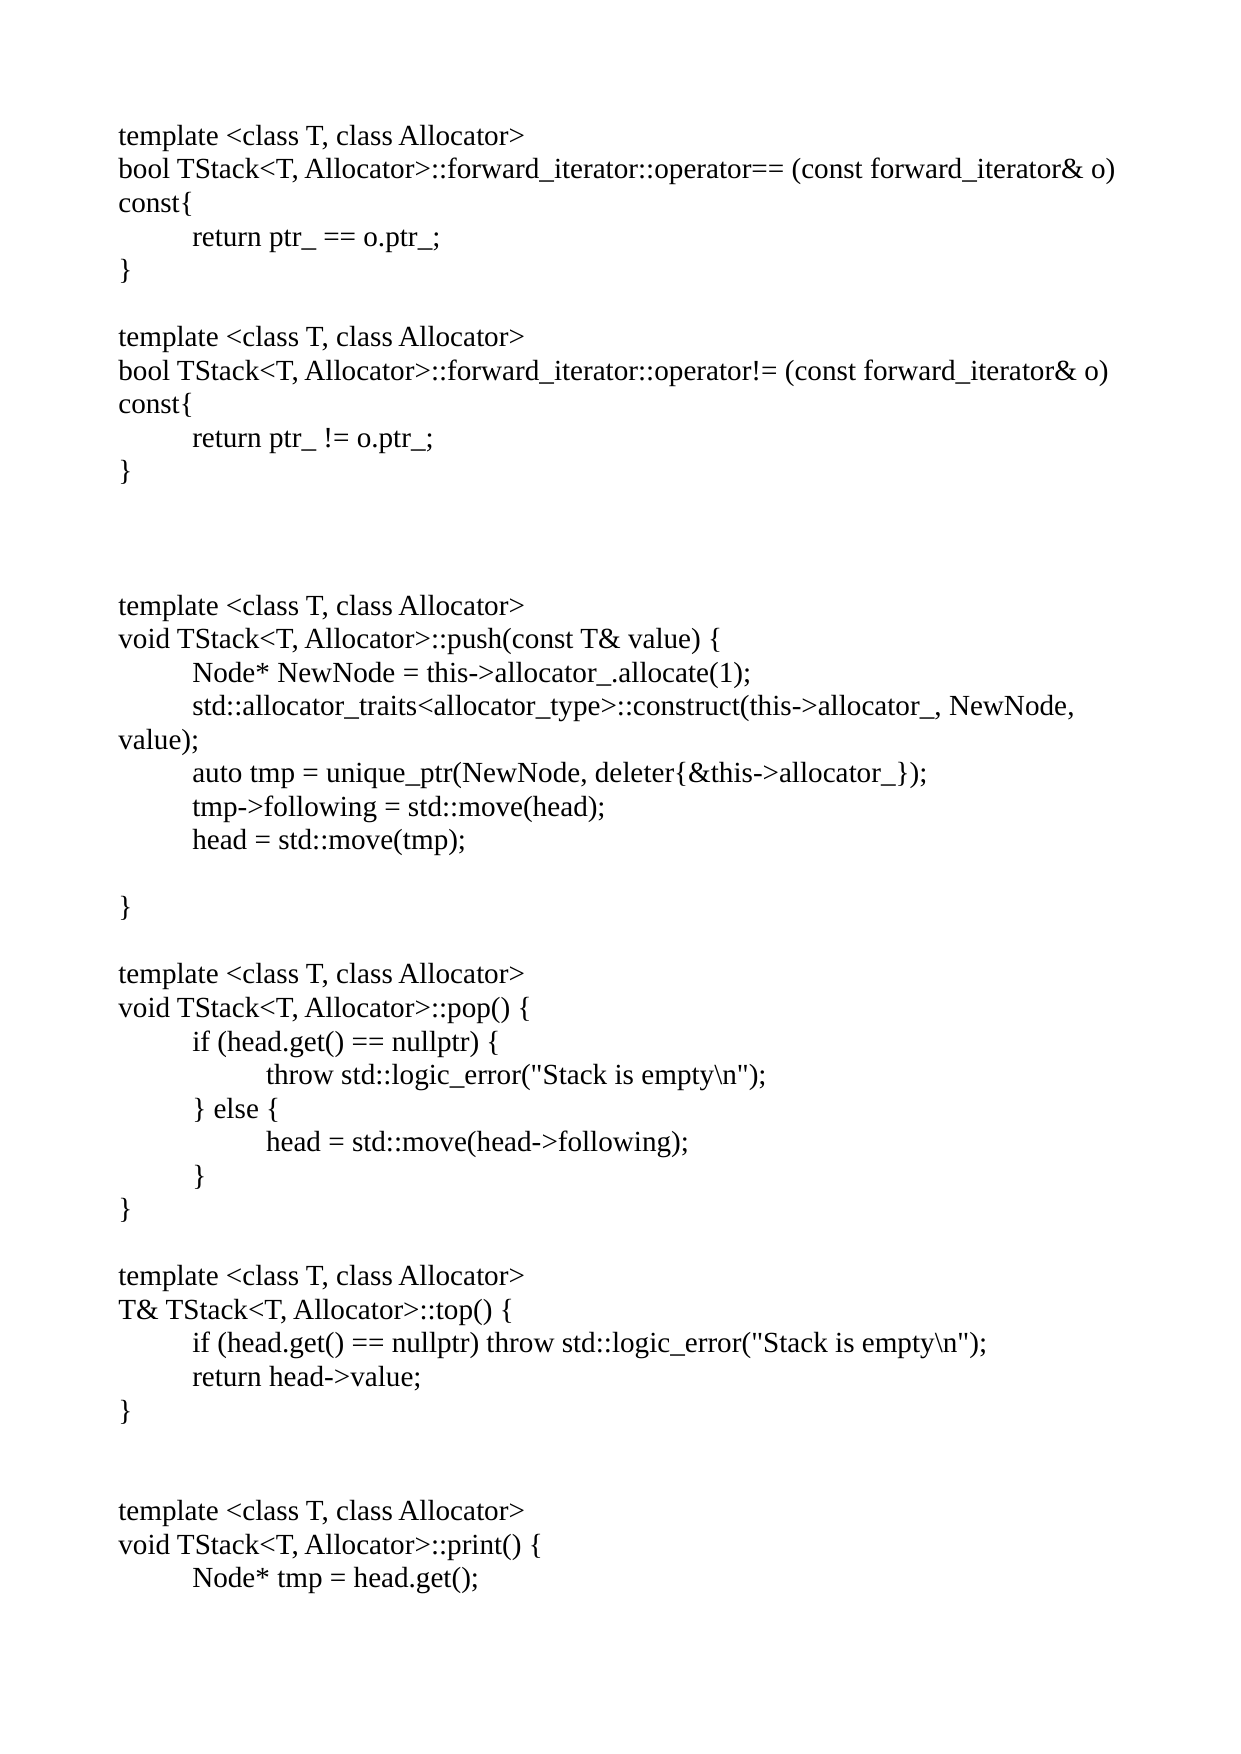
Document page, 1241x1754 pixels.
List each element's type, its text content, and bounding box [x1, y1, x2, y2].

text template <class T, class Allocator> [118, 1493, 1122, 1527]
text } [118, 1158, 1122, 1191]
text Node* NewNode = this->allocator_.allocate(1); [118, 655, 1122, 688]
text template <class T, class Allocator> [118, 118, 1122, 152]
text Node* tmp = head.get(); [118, 1560, 1122, 1594]
text void TStack<T, Allocator>::print() { [118, 1527, 1122, 1560]
text tmp->following = std::move(head); [118, 789, 1122, 822]
text } else { [118, 1091, 1122, 1124]
text auto tmp = unique_ptr(NewNode, deleter{&this->allocator_}); [118, 755, 1122, 789]
text template <class T, class Allocator> [118, 319, 1122, 353]
text } [118, 889, 1122, 923]
text T& TStack<T, Allocator>::top() { [118, 1292, 1122, 1326]
text if (head.get() == nullptr) throw std::logic_error("Stack is empty\n"); [118, 1326, 1122, 1359]
text void TStack<T, Allocator>::pop() { [118, 990, 1122, 1024]
text } [118, 1191, 1122, 1225]
text throw std::logic_error("Stack is empty\n"); [118, 1057, 1122, 1091]
text template <class T, class Allocator> [118, 588, 1122, 621]
text } [118, 453, 1122, 487]
text bool TStack<T, Allocator>::forward_iterator::operator== (const forward_iterator& o) const{ [118, 152, 1122, 219]
text head = std::move(head->following); [118, 1124, 1122, 1158]
text return ptr_ != o.ptr_; [118, 420, 1122, 453]
text template <class T, class Allocator> [118, 957, 1122, 990]
text } [118, 252, 1122, 286]
text return head->value; [118, 1359, 1122, 1393]
text template <class T, class Allocator> [118, 1258, 1122, 1292]
text return ptr_ == o.ptr_; [118, 219, 1122, 252]
text void TStack<T, Allocator>::push(const T& value) { [118, 621, 1122, 655]
text } [118, 1393, 1122, 1426]
text std::allocator_traits<allocator_type>::construct(this->allocator_, NewNode, value); [118, 688, 1122, 755]
text head = std::move(tmp); [118, 822, 1122, 856]
text if (head.get() == nullptr) { [118, 1024, 1122, 1057]
text bool TStack<T, Allocator>::forward_iterator::operator!= (const forward_iterator& o) const{ [118, 353, 1122, 420]
